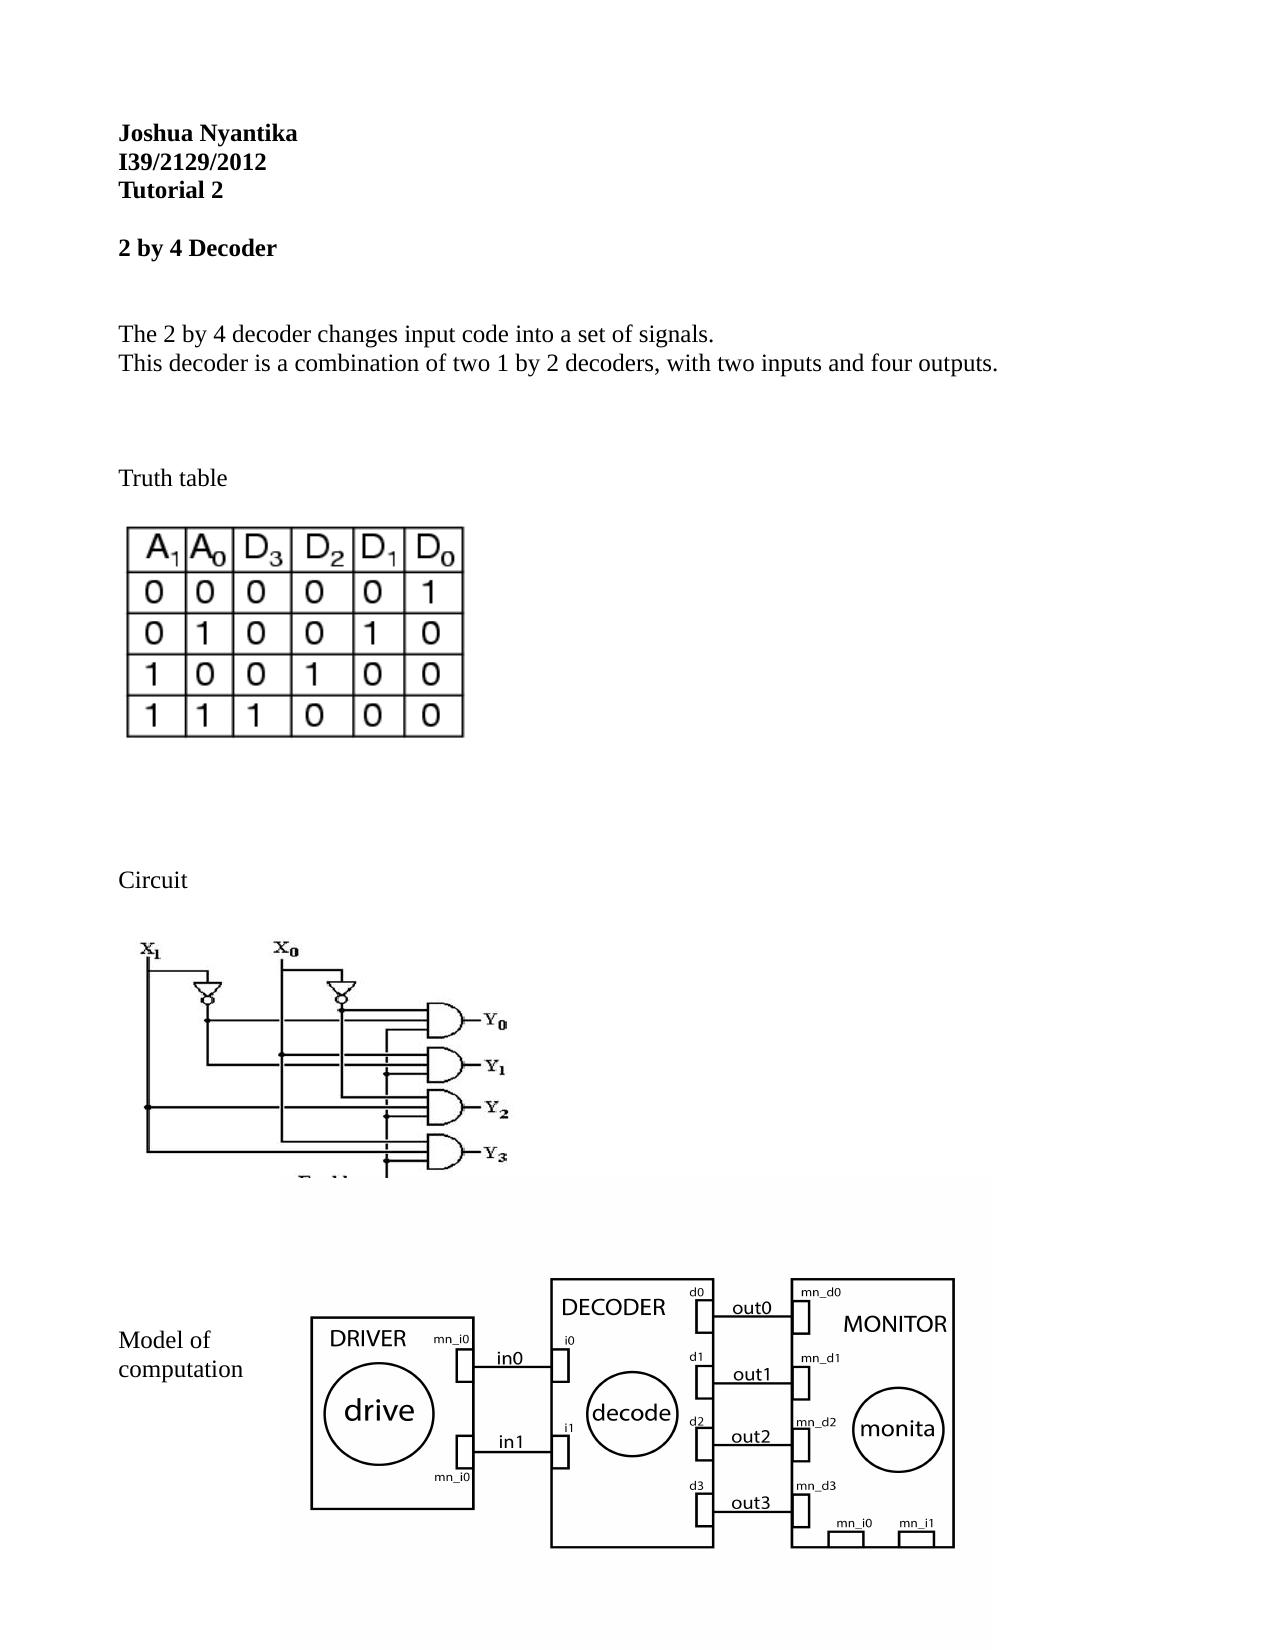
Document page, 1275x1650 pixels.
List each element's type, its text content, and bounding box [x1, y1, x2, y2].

text Model of computation [118, 1326, 281, 1383]
text I39/2129/2012 [118, 147, 1157, 176]
text This decoder is a combination of two 1 by 2 decoders, with two inputs and four outputs. [118, 348, 1157, 377]
text Joshua Nyantika [118, 118, 1157, 147]
text Truth table [118, 463, 1157, 492]
text The 2 by 4 decoder changes input code into a set of signals. [118, 319, 1157, 348]
picture [118, 923, 994, 1650]
text Tutorial 2 [118, 176, 1157, 204]
text Circuit [118, 866, 1157, 894]
text [994, 1326, 1157, 1383]
text 2 by 4 Decoder [118, 233, 1157, 262]
picture [118, 520, 472, 746]
